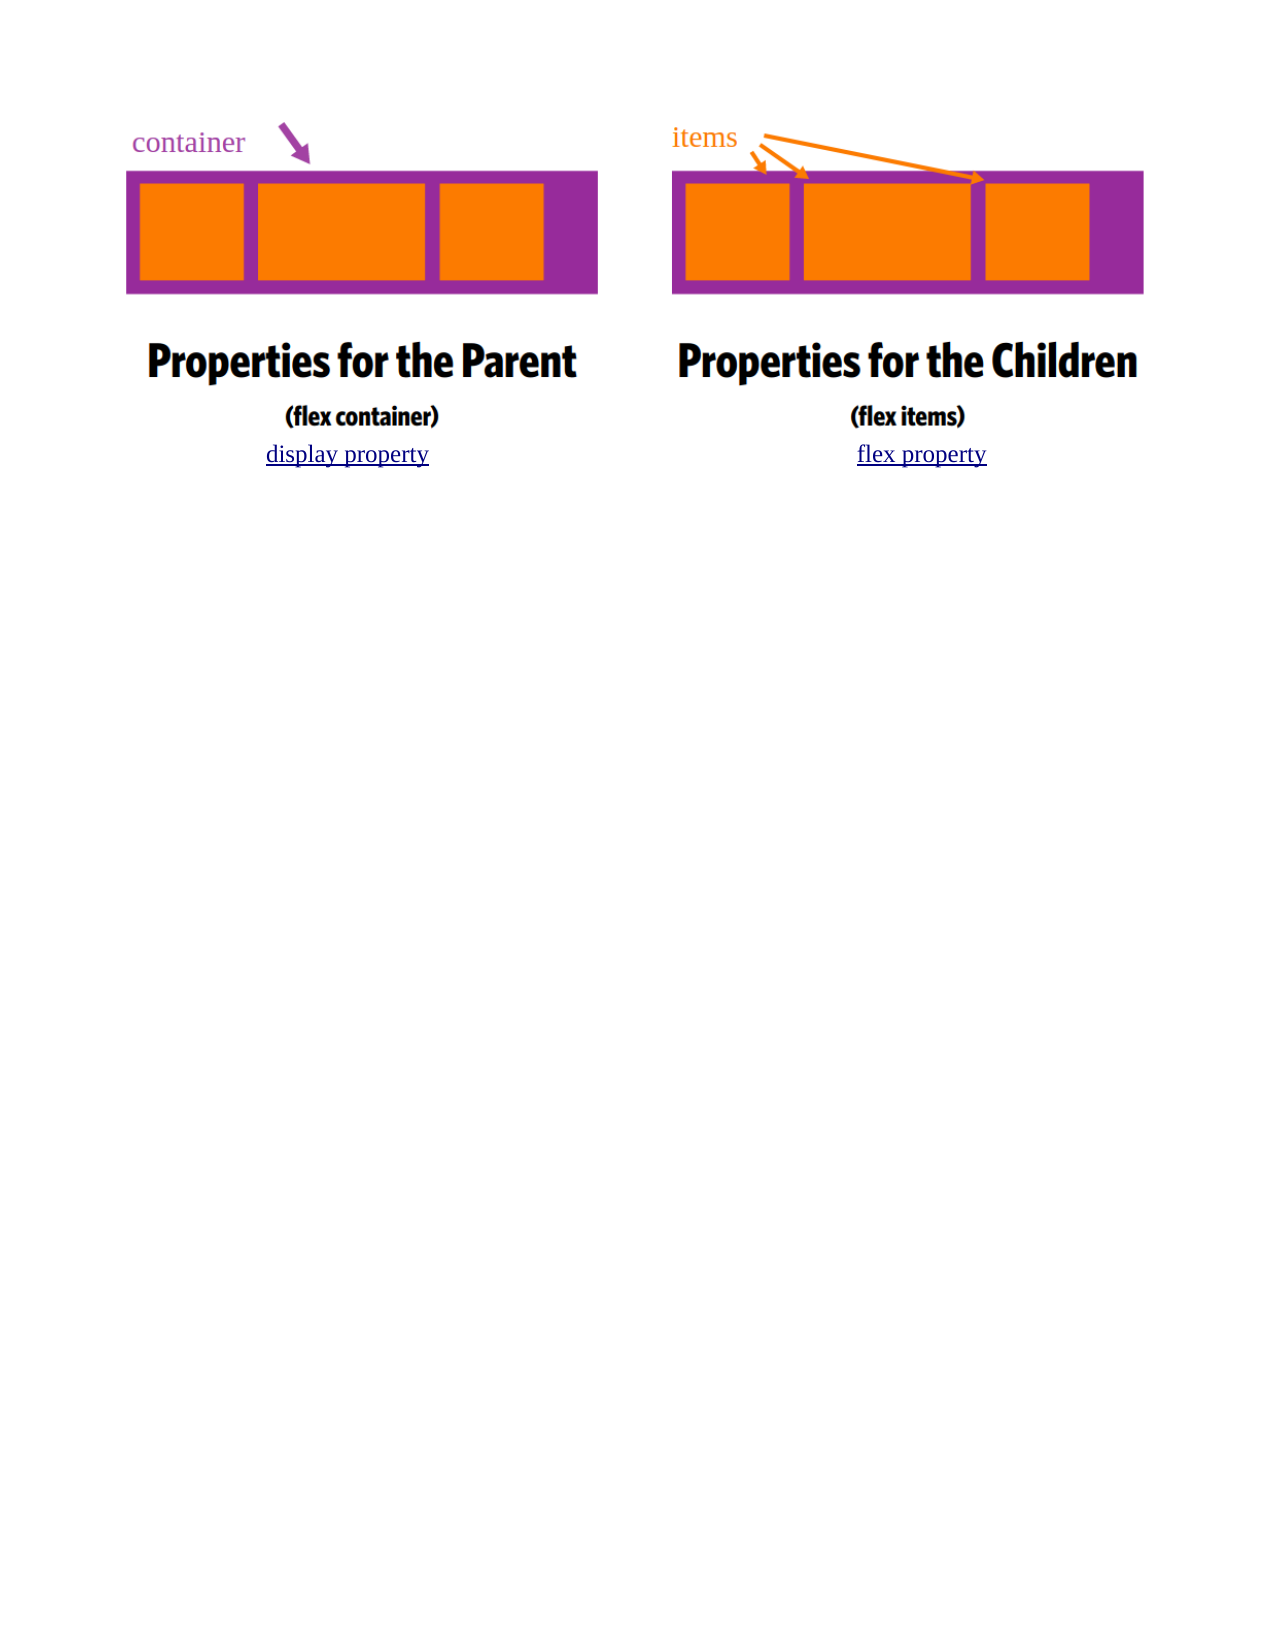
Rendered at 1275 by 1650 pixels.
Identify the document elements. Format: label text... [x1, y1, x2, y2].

picture [118, 118, 1157, 440]
text display property flex property [118, 440, 1157, 468]
